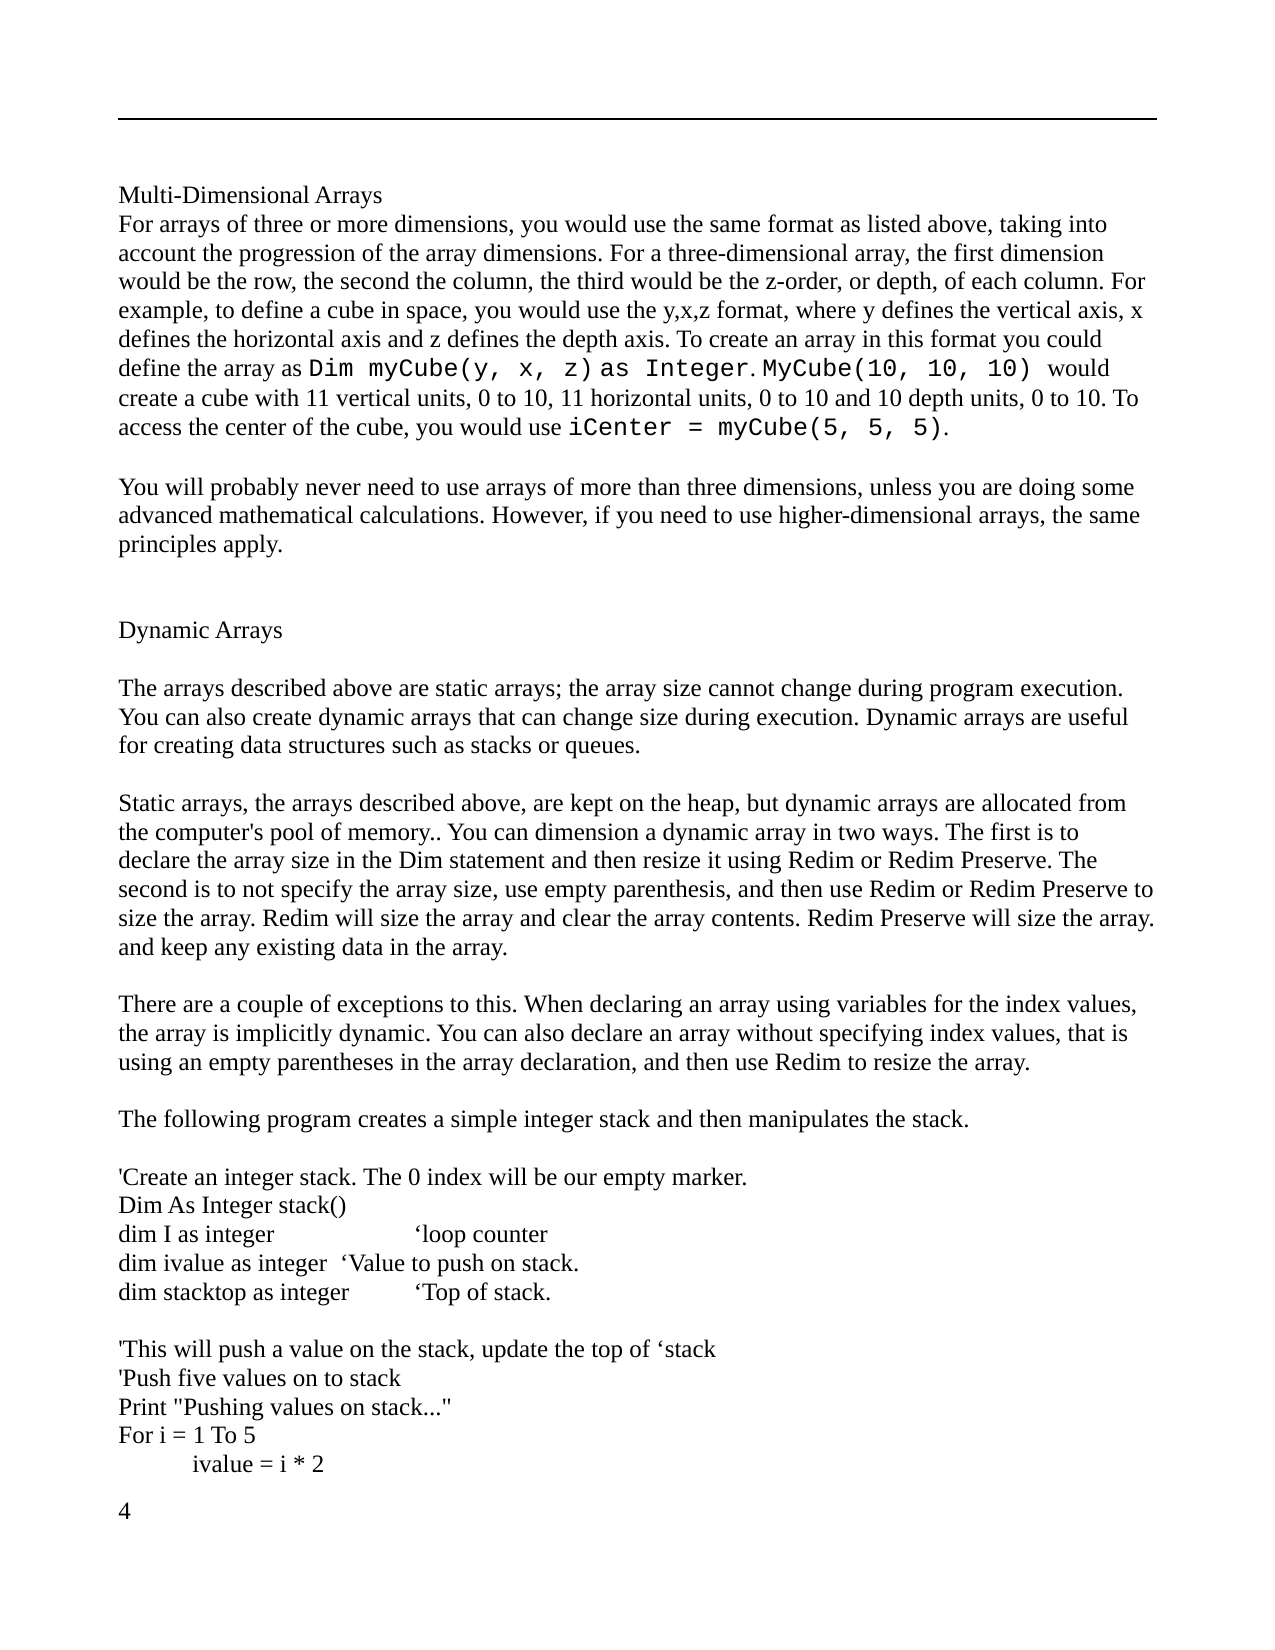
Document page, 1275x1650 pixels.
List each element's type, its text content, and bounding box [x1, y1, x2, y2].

text Dim As Integer stack() [118, 1191, 1157, 1219]
text 'Create an integer stack. The 0 index will be our empty marker. [118, 1162, 1157, 1191]
text For i = 1 To 5 [118, 1421, 1157, 1449]
text 'Push five values on to stack [118, 1363, 1157, 1392]
text 'This will push a value on the stack, update the top of ‘stack [118, 1334, 1157, 1363]
text dim ivalue as integer ‘Value to push on stack. [118, 1248, 1157, 1277]
text Static arrays, the arrays described above, are kept on the heap, but dynamic arrays are allocated from the computer's pool of memory.. You can dimension a dynamic array in two ways. The first is to declare the array size in the Dim statement and then resize it using Redim or Redim Preserve. The second is to not specify the array size, use empty parenthesis, and then use Redim or Redim Preserve to size the array. Redim will size the array and clear the array contents. Redim Preserve will size the array. and keep any existing data in the array. [118, 788, 1157, 961]
text The following program creates a simple integer stack and then manipulates the stack. [118, 1104, 1157, 1133]
text dim stacktop as integer ‘Top of stack. [118, 1277, 1157, 1306]
text Multi-Dimensional Arrays [118, 180, 1157, 209]
text Print "Pushing values on stack..." [118, 1392, 1157, 1421]
text For arrays of three or more dimensions, you would use the same format as listed above, taking into account the progression of the array dimensions. For a three-dimensional array, the first dimension would be the row, the second the column, the third would be the z-order, or depth, of each column. For example, to define a cube in space, you would use the y,x,z format, where y defines the vertical axis, x defines the horizontal axis and z defines the depth axis. To create an array in this format you could define the array as Dim myCube(y, x, z) as Integer. MyCube(10, 10, 10) would create a cube with 11 vertical units, 0 to 10, 11 horizontal units, 0 to 10 and 10 depth units, 0 to 10. To access the center of the cube, you would use iCenter = myCube(5, 5, 5). [118, 209, 1157, 443]
text Dynamic Arrays [118, 616, 1157, 644]
text dim I as integer ‘loop counter [118, 1219, 1157, 1248]
text There are a couple of exceptions to this. When declaring an array using variables for the index values, the array is implicitly dynamic. You can also declare an array without specifying index values, that is using an empty parentheses in the array declaration, and then use Redim to resize the array. [118, 989, 1157, 1076]
text ivalue = i * 2 [118, 1449, 1157, 1478]
text The arrays described above are static arrays; the array size cannot change during program execution. You can also create dynamic arrays that can change size during execution. Dynamic arrays are useful for creating data structures such as stacks or queues. [118, 673, 1157, 759]
text You will probably never need to use arrays of more than three dimensions, unless you are doing some advanced mathematical calculations. However, if you need to use higher-dimensional arrays, the same principles apply. [118, 472, 1157, 558]
